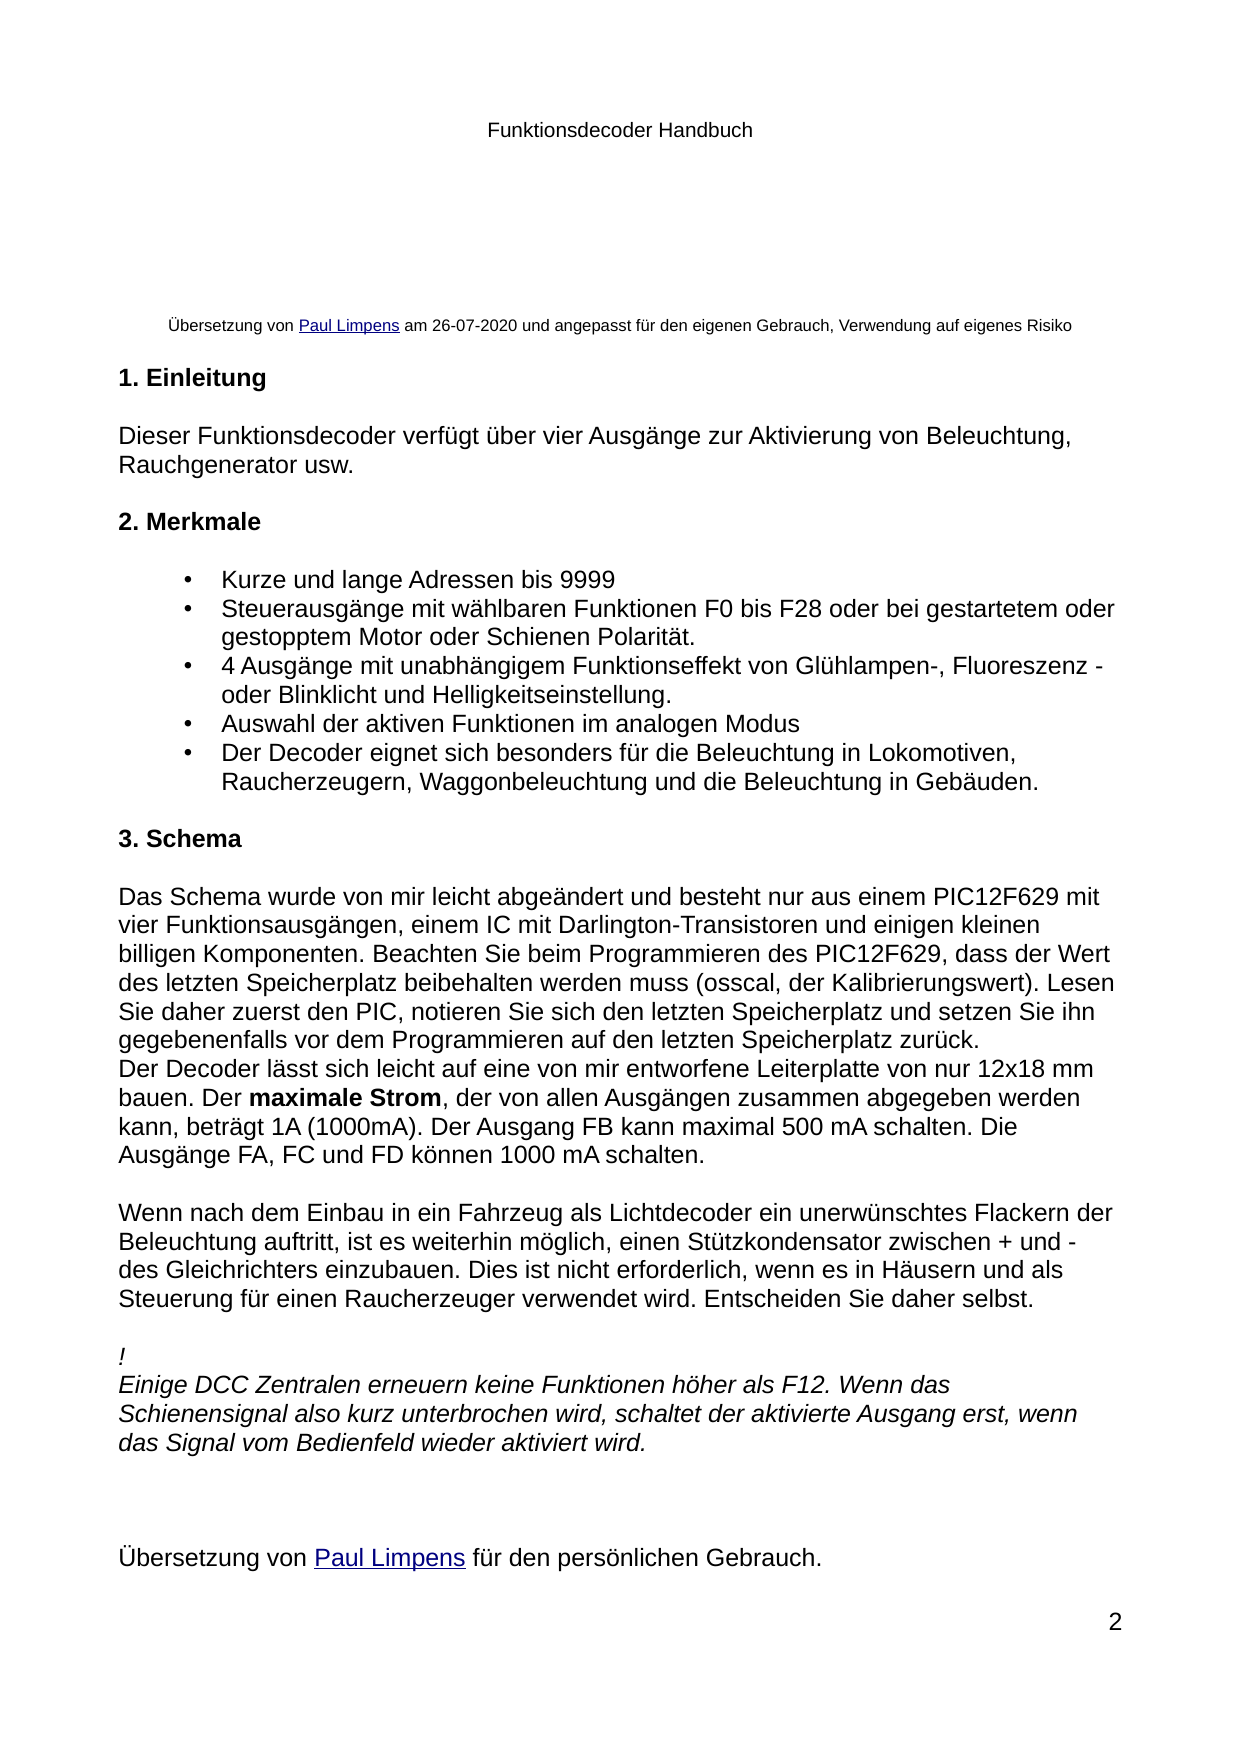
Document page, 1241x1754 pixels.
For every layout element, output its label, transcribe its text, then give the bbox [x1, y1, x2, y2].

text ! [118, 1341, 1122, 1370]
list Kurze und lange Adressen bis 9999 [183, 565, 1122, 593]
text Der Decoder lässt sich leicht auf eine von mir entworfene Leiterplatte von nur 12x18 mm bauen. Der maximale Strom, der von allen Ausgängen zusammen abgegeben werden kann, beträgt 1A (1000mA). Der Ausgang FB kann maximal 500 mA schalten. Die Ausgänge FA, FC und FD können 1000 mA schalten. [118, 1054, 1122, 1169]
text 3. Schema [118, 824, 1122, 853]
text Übersetzung von Paul Limpens für den persönlichen Gebrauch. [118, 1543, 1122, 1571]
text Übersetzung von Paul Limpens am 26-07-2020 und angepasst für den eigenen Gebrauch, Verwendung auf eigenes Risiko [118, 316, 1122, 335]
list Steuerausgänge mit wählbaren Funktionen F0 bis F28 oder bei gestartetem oder gestopptem Motor oder Schienen Polarität. [183, 593, 1122, 651]
text Einige DCC Zentralen erneuern keine Funktionen höher als F12. Wenn das Schienensignal also kurz unterbrochen wird, schaltet der aktivierte Ausgang erst, wenn das Signal vom Bedienfeld wieder aktiviert wird. [118, 1370, 1122, 1456]
text Dieser Funktionsdecoder verfügt über vier Ausgänge zur Aktivierung von Beleuchtung, Rauchgenerator usw. [118, 421, 1122, 478]
text Wenn nach dem Einbau in ein Fahrzeug als Lichtdecoder ein unerwünschtes Flackern der Beleuchtung auftritt, ist es weiterhin möglich, einen Stützkondensator zwischen + und - des Gleichrichters einzubauen. Dies ist nicht erforderlich, wenn es in Häusern und als Steuerung für einen Raucherzeuger verwendet wird. Entscheiden Sie daher selbst. [118, 1198, 1122, 1313]
list 4 Ausgänge mit unabhängigem Funktionseffekt von Glühlampen-, Fluoreszenz - oder Blinklicht und Helligkeitseinstellung. [183, 651, 1122, 709]
text Das Schema wurde von mir leicht abgeändert und besteht nur aus einem PIC12F629 mit vier Funktionsausgängen, einem IC mit Darlington-Transistoren und einigen kleinen billigen Komponenten. Beachten Sie beim Programmieren des PIC12F629, dass der Wert des letzten Speicherplatz beibehalten werden muss (osscal, der Kalibrierungswert). Lesen Sie daher zuerst den PIC, notieren Sie sich den letzten Speicherplatz und setzen Sie ihn gegebenenfalls vor dem Programmieren auf den letzten Speicherplatz zurück. [118, 881, 1122, 1054]
list Auswahl der aktiven Funktionen im analogen Modus [183, 709, 1122, 738]
text 2. Merkmale [118, 507, 1122, 536]
list Der Decoder eignet sich besonders für die Beleuchtung in Lokomotiven, Raucherzeugern, Waggonbeleuchtung und die Beleuchtung in Gebäuden. [183, 738, 1122, 795]
text 1. Einleitung [118, 363, 1122, 392]
